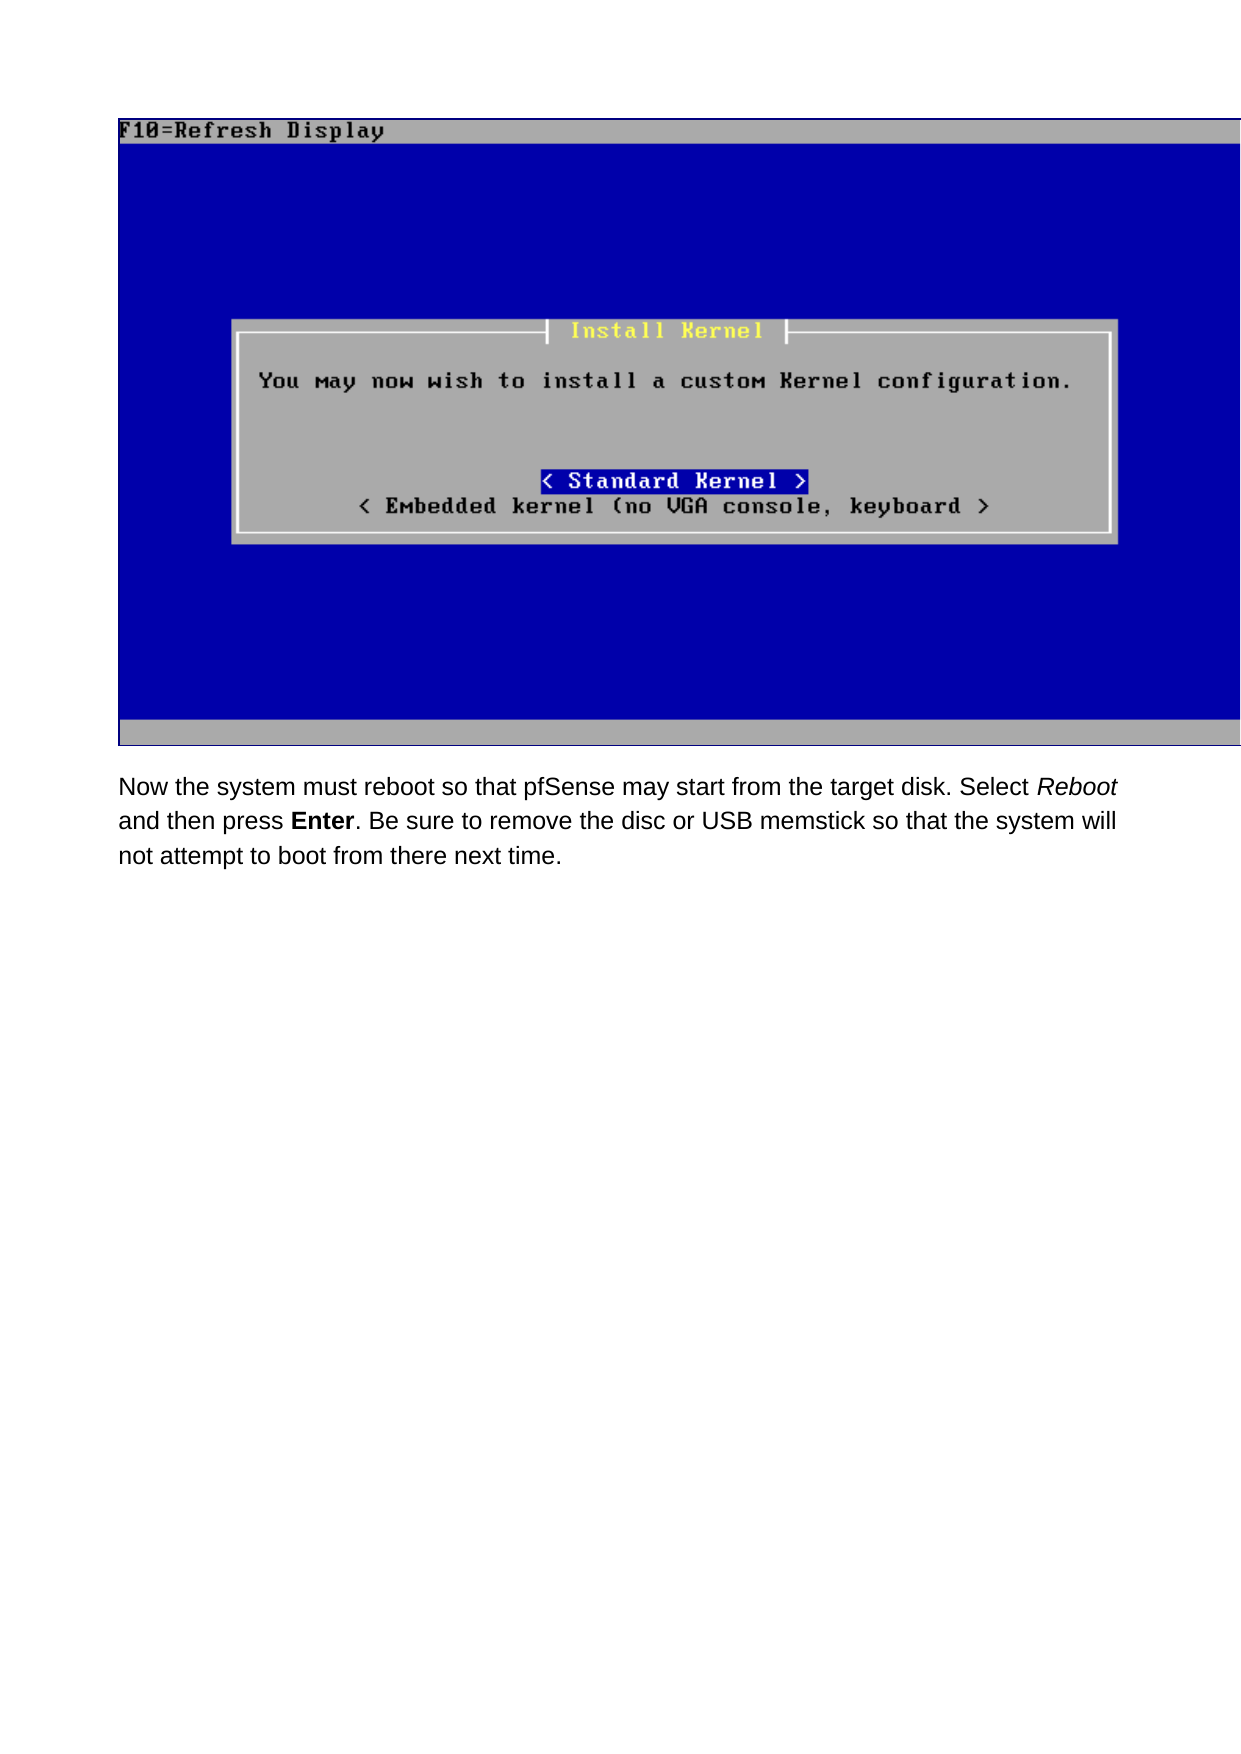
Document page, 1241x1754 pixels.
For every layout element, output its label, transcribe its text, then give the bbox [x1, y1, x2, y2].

picture [120, 120, 1241, 745]
text Now the system must reboot so that pfSense may start from the target disk. Select Reboot and then press Enter. Be sure to remove the disc or USB memstick so that the system will not attempt to boot from there next time. [118, 772, 1122, 869]
